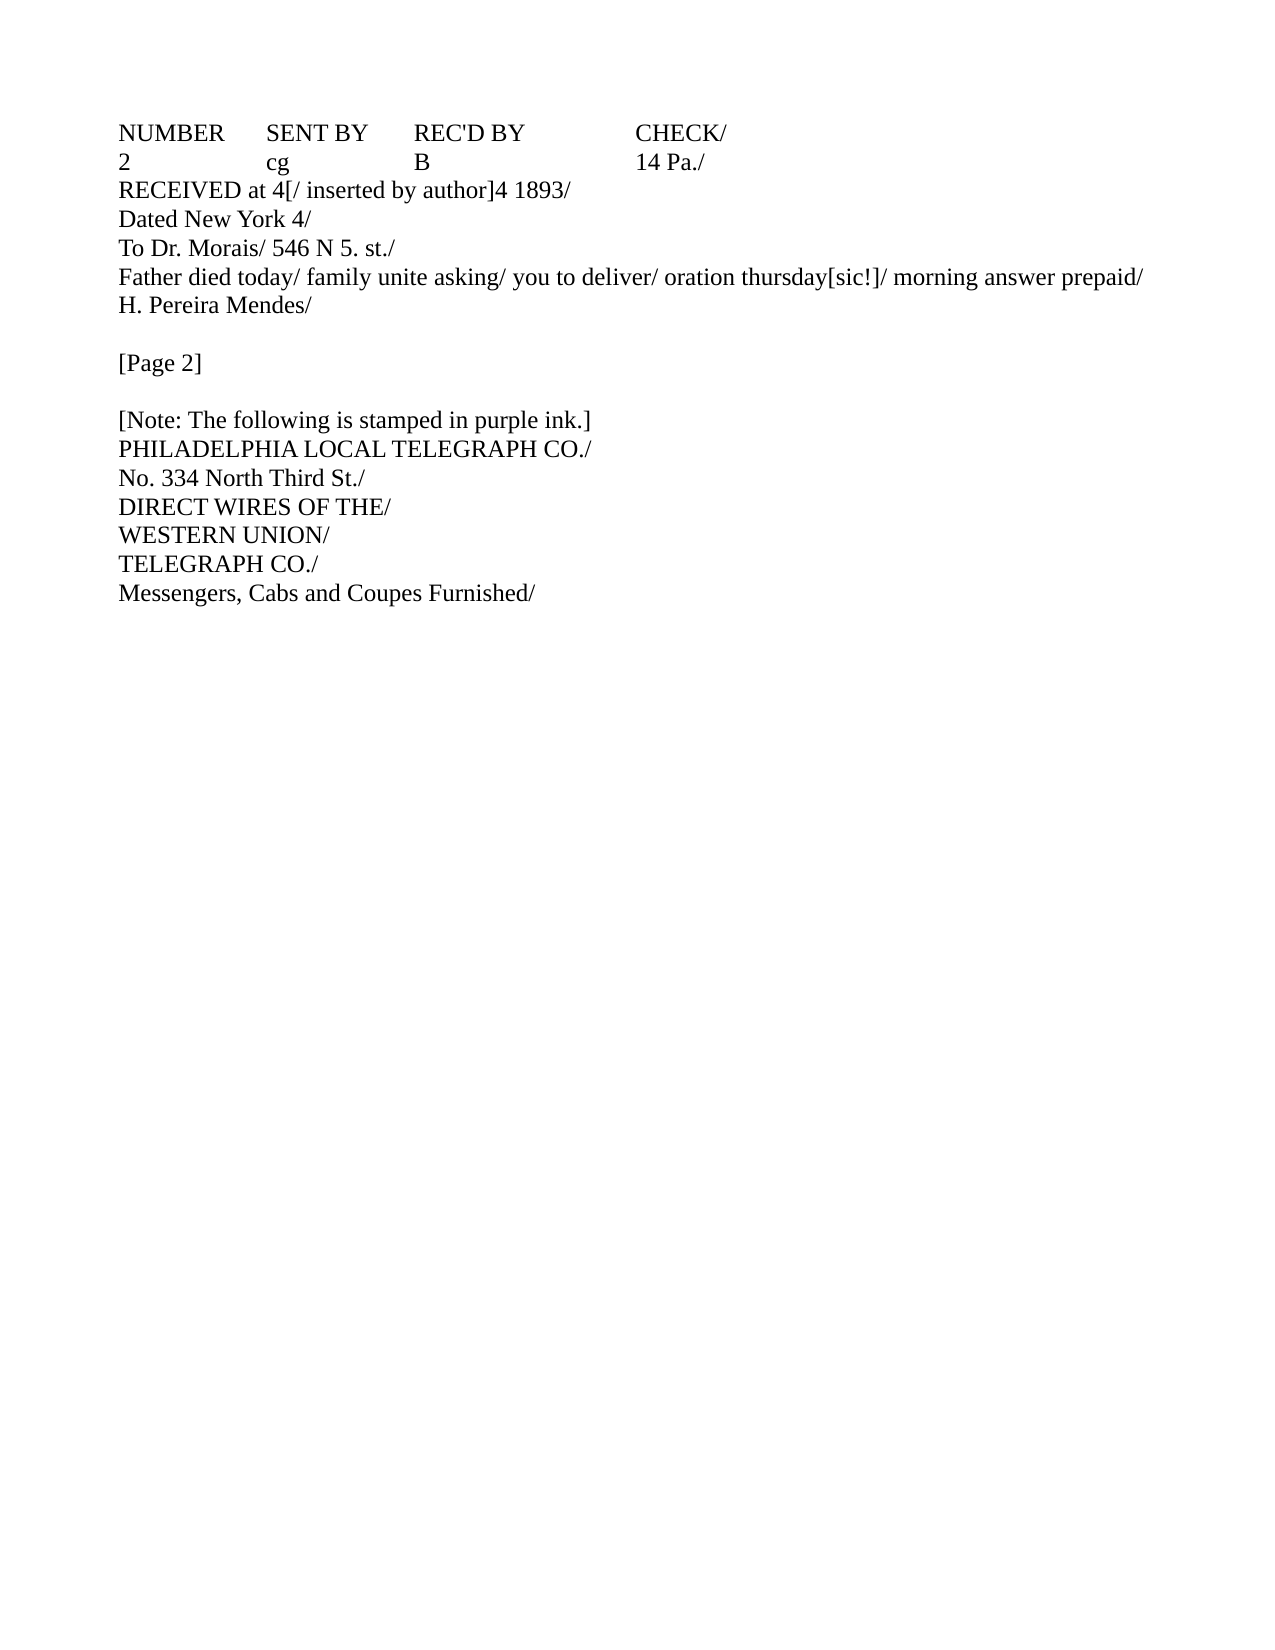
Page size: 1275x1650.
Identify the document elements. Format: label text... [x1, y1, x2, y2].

text [Note: The following is stamped in purple ink.] [118, 406, 1157, 434]
text Father died today/ family unite asking/ you to deliver/ oration thursday[sic!]/ morning answer prepaid/ H. Pereira Mendes/ [118, 262, 1157, 319]
text 2 cg B 14 Pa./ [118, 147, 1157, 176]
text TELEGRAPH CO./ [118, 549, 1157, 578]
text [Page 2] [118, 348, 1157, 377]
text WESTERN UNION/ [118, 521, 1157, 549]
text Dated New York 4/ [118, 204, 1157, 233]
text To Dr. Morais/ 546 N 5. st./ [118, 233, 1157, 262]
text RECEIVED at 4[/ inserted by author]4 1893/ [118, 176, 1157, 204]
text DIRECT WIRES OF THE/ [118, 492, 1157, 521]
text NUMBER SENT BY REC'D BY CHECK/ [118, 118, 1157, 147]
text PHILADELPHIA LOCAL TELEGRAPH CO./ [118, 434, 1157, 463]
text Messengers, Cabs and Coupes Furnished/ [118, 578, 1157, 607]
text No. 334 North Third St./ [118, 463, 1157, 492]
